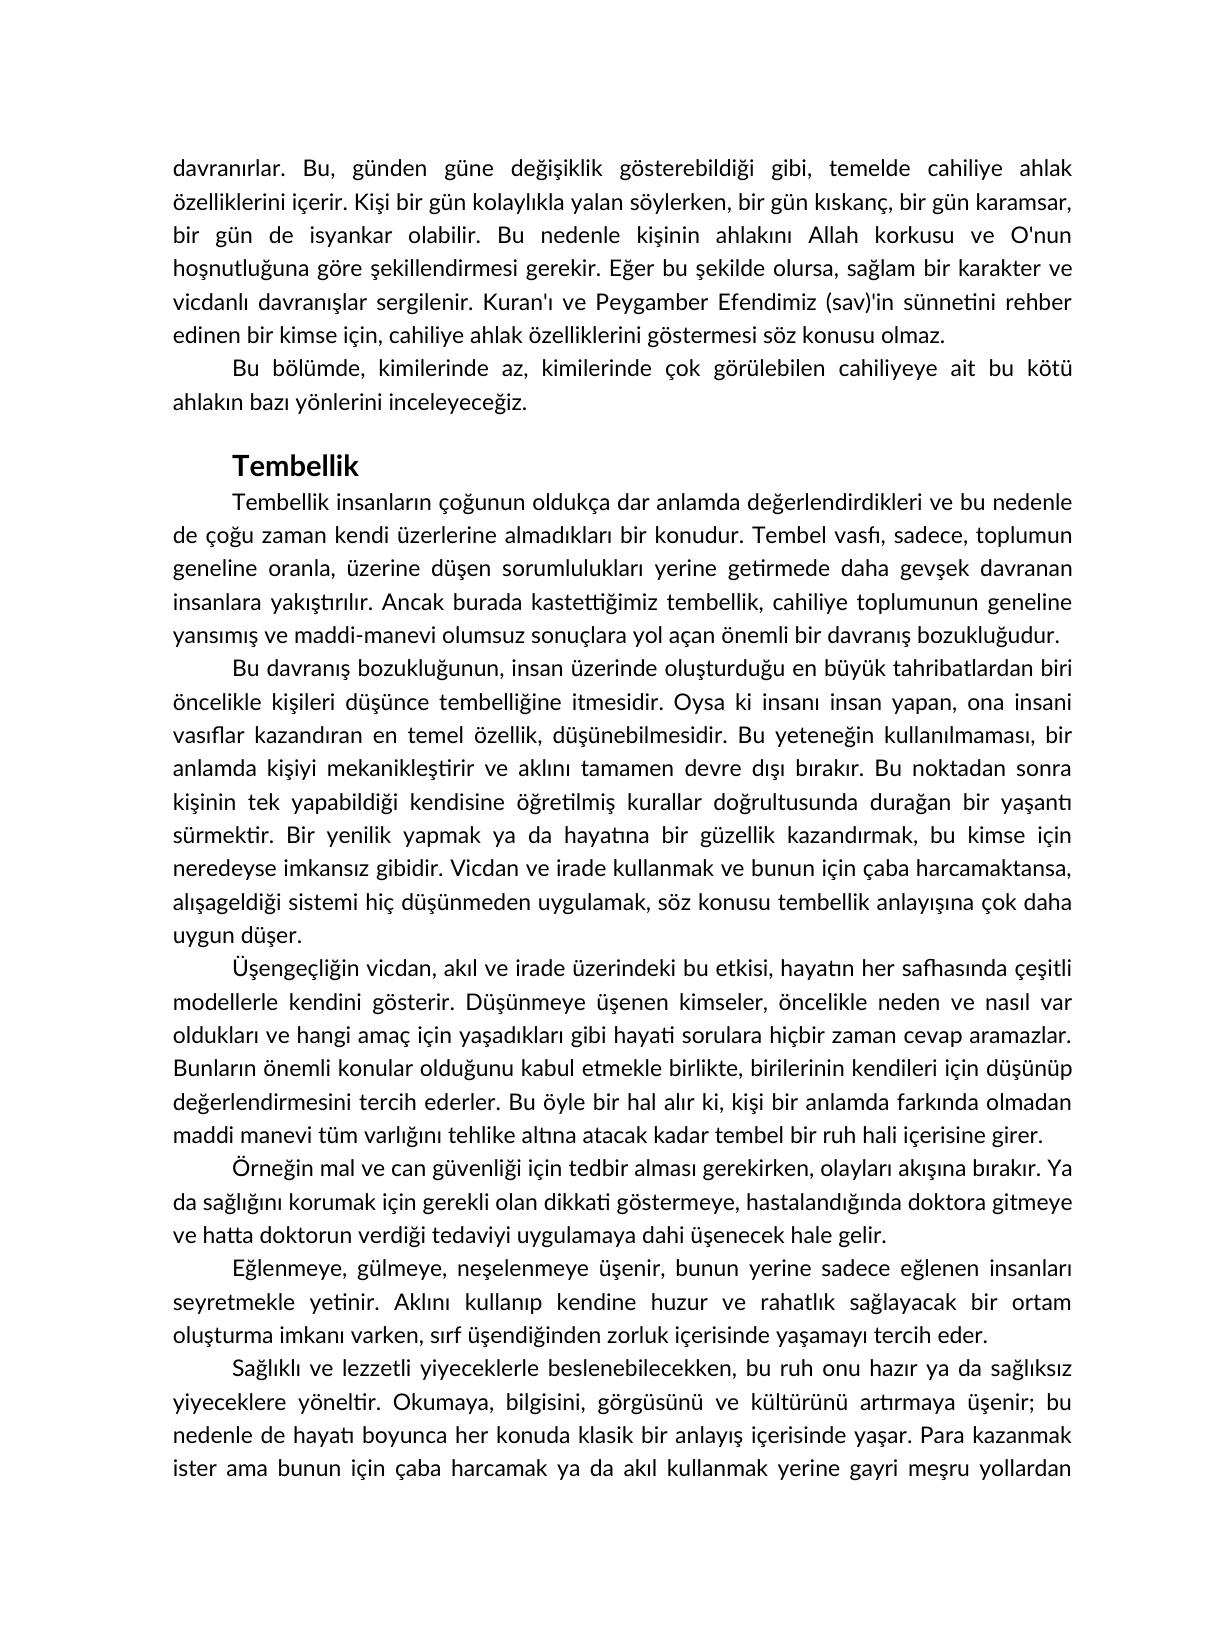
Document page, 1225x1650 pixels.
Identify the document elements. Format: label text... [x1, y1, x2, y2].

subtitle Tembellik [173, 450, 1073, 483]
text Bu bölümde, kimilerinde az, kimilerinde çok görülebilen cahiliyeye ait bu kötü ahlakın bazı yönlerini inceleyeceğiz. [173, 350, 1073, 417]
text Tembellik insanların çoğunun oldukça dar anlamda değerlendirdikleri ve bu nedenle de çoğu zaman kendi üzerlerine almadıkları bir konudur. Tembel vasfı, sadece, toplumun geneline oranla, üzerine düşen sorumlulukları yerine getirmede daha gevşek davranan insanlara yakıştırılır. Ancak burada kastettiğimiz tembellik, cahiliye toplumunun geneline yansımış ve maddi-manevi olumsuz sonuçlara yol açan önemli bir davranış bozukluğudur. [173, 483, 1073, 650]
text Üşengeçliğin vicdan, akıl ve irade üzerindeki bu etkisi, hayatın her safhasında çeşitli modellerle kendini gösterir. Düşünmeye üşenen kimseler, öncelikle neden ve nasıl var oldukları ve hangi amaç için yaşadıkları gibi hayati sorulara hiçbir zaman cevap aramazlar. Bunların önemli konular olduğunu kabul etmekle birlikte, birilerinin kendileri için düşünüp değerlendirmesini tercih ederler. Bu öyle bir hal alır ki, kişi bir anlamda farkında olmadan maddi manevi tüm varlığını tehlike altına atacak kadar tembel bir ruh hali içerisine girer. [173, 950, 1073, 1150]
text Sağlıklı ve lezzetli yiyeceklerle beslenebilecekken, bu ruh onu hazır ya da sağlıksız yiyeceklere yöneltir. Okumaya, bilgisini, görgüsünü ve kültürünü artırmaya üşenir; bu nedenle de hayatı boyunca her konuda klasik bir anlayış içerisinde yaşar. Para kazanmak ister ama bunun için çaba harcamak ya da akıl kullanmak yerine gayri meşru yollardan [173, 1350, 1073, 1483]
text Eğlenmeye, gülmeye, neşelenmeye üşenir, bunun yerine sadece eğlenen insanları seyretmekle yetinir. Aklını kullanıp kendine huzur ve rahatlık sağlayacak bir ortam oluşturma imkanı varken, sırf üşendiğinden zorluk içerisinde yaşamayı tercih eder. [173, 1250, 1073, 1350]
text Bu davranış bozukluğunun, insan üzerinde oluşturduğu en büyük tahribatlardan biri öncelikle kişileri düşünce tembelliğine itmesidir. Oysa ki insanı insan yapan, ona insani vasıflar kazandıran en temel özellik, düşünebilmesidir. Bu yeteneğin kullanılmaması, bir anlamda kişiyi mekanikleştirir ve aklını tamamen devre dışı bırakır. Bu noktadan sonra kişinin tek yapabildiği kendisine öğretilmiş kurallar doğrultusunda durağan bir yaşantı sürmektir. Bir yenilik yapmak ya da hayatına bir güzellik kazandırmak, bu kimse için neredeyse imkansız gibidir. Vicdan ve irade kullanmak ve bunun için çaba harcamaktansa, alışageldiği sistemi hiç düşünmeden uygulamak, söz konusu tembellik anlayışına çok daha uygun düşer. [173, 650, 1073, 950]
text Örneğin mal ve can güvenliği için tedbir alması gerekirken, olayları akışına bırakır. Ya da sağlığını korumak için gerekli olan dikkati göstermeye, hastalandığında doktora gitmeye ve hatta doktorun verdiği tedaviyi uygulamaya dahi üşenecek hale gelir. [173, 1150, 1073, 1250]
text davranırlar. Bu, günden güne değişiklik gösterebildiği gibi, temelde cahiliye ahlak özelliklerini içerir. Kişi bir gün kolaylıkla yalan söylerken, bir gün kıskanç, bir gün karamsar, bir gün de isyankar olabilir. Bu nedenle kişinin ahlakını Allah korkusu ve O'nun hoşnutluğuna göre şekillendirmesi gerekir. Eğer bu şekilde olursa, sağlam bir karakter ve vicdanlı davranışlar sergilenir. Kuran'ı ve Peygamber Efendimiz (sav)'in sünnetini rehber edinen bir kimse için, cahiliye ahlak özelliklerini göstermesi söz konusu olmaz. [173, 150, 1073, 350]
